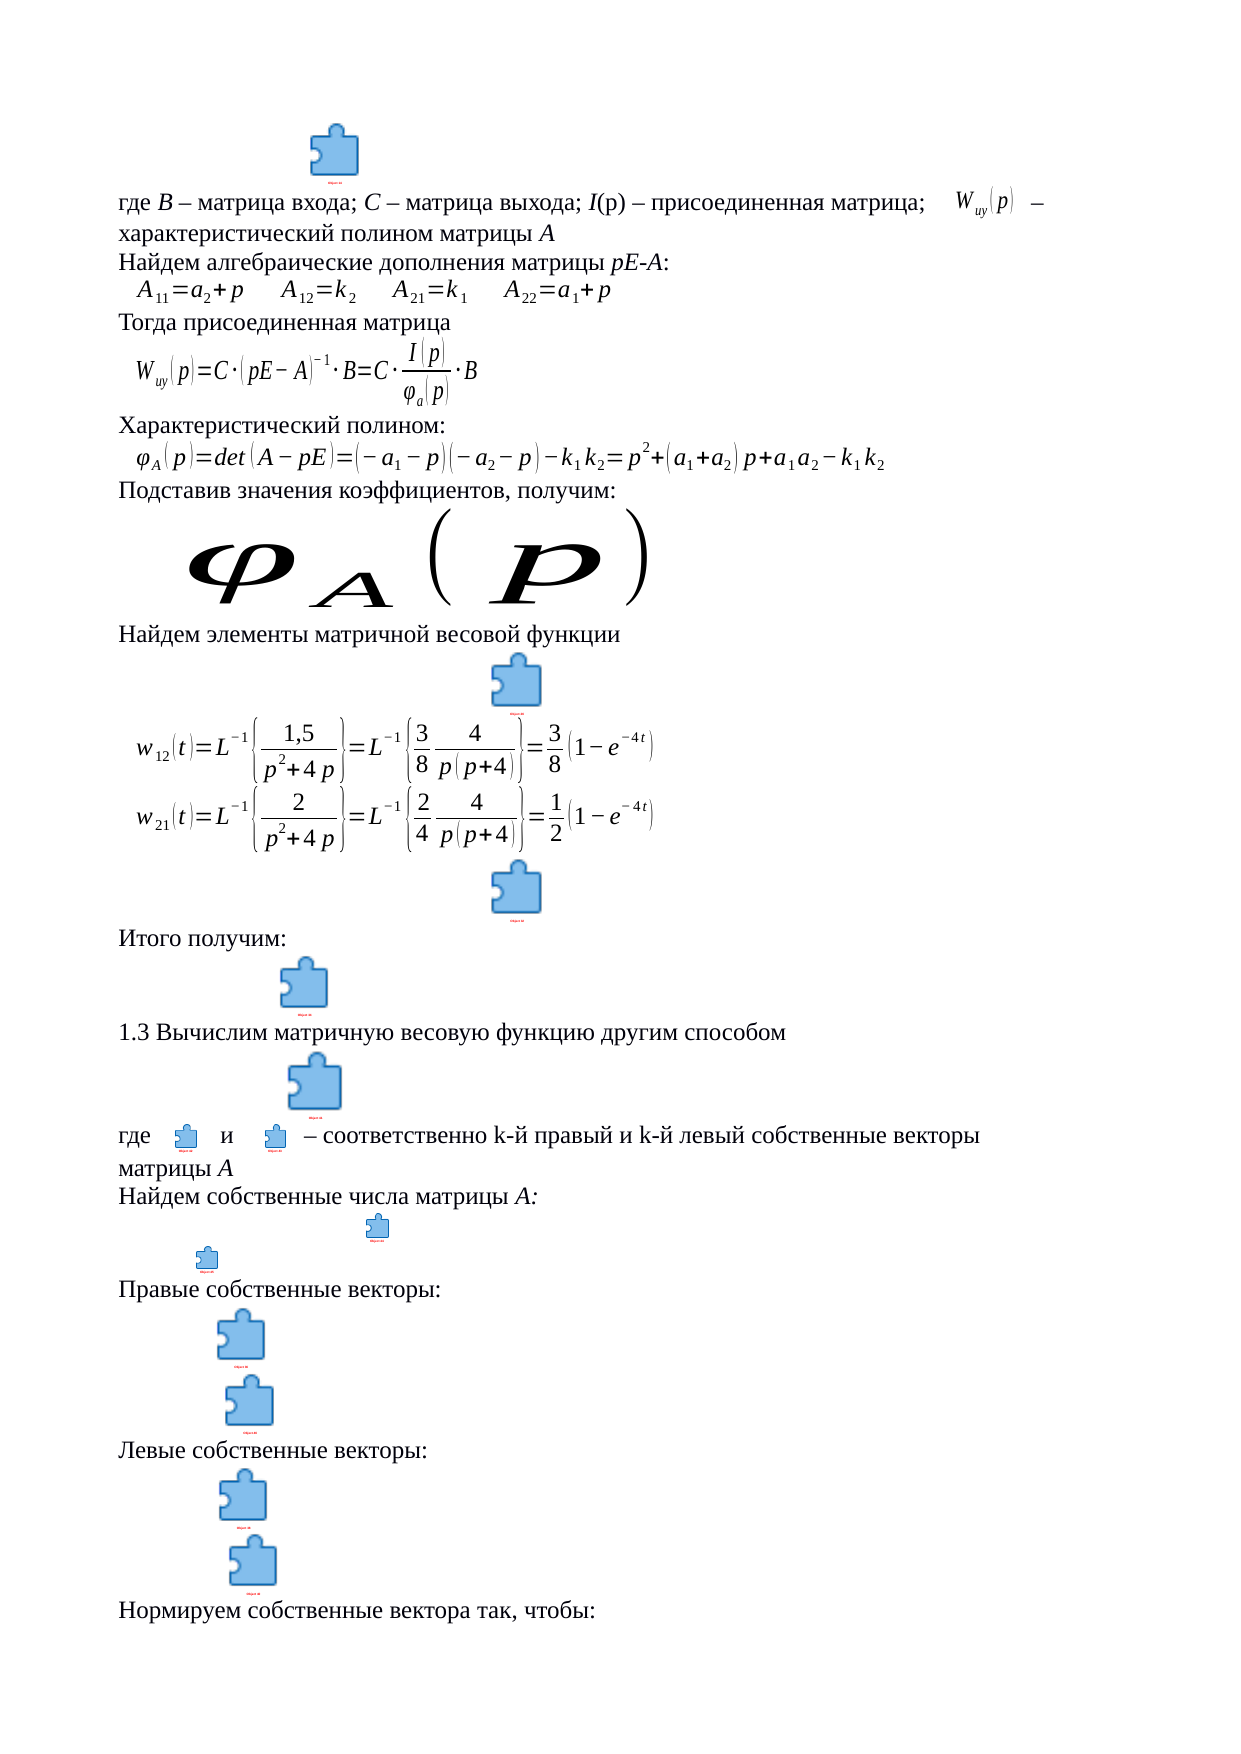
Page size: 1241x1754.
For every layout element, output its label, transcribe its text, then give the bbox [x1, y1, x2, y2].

text Левые собственные векторы: [118, 1435, 1122, 1464]
text Найдем элементы матричной весовой функции [118, 619, 1122, 647]
text Тогда присоединенная матрица [118, 307, 1122, 336]
text матрицы А [118, 1153, 1122, 1181]
text 1.3 Вычислим матричную весовую функцию другим способом [118, 1017, 1122, 1046]
text Характеристический полином: [118, 410, 1122, 439]
text Итого получим: [118, 923, 1122, 952]
text Найдем алгебраические дополнения матрицы pE-A: [118, 247, 1122, 276]
text Правые собственные векторы: [118, 1274, 1122, 1303]
text Нормируем собственные вектора так, чтобы: [118, 1596, 1122, 1624]
text где и – соответственно k-й правый и k-й левый собственные векторы [118, 1120, 1122, 1153]
text где В – матрица входа; С – матрица выхода; I(p) – присоединенная матрица; – характеристический полином матрицы А [118, 185, 1122, 247]
text Подставив значения коэффициентов, получим: [118, 476, 1122, 504]
text Найдем собственные числа матрицы A: [118, 1181, 1122, 1210]
